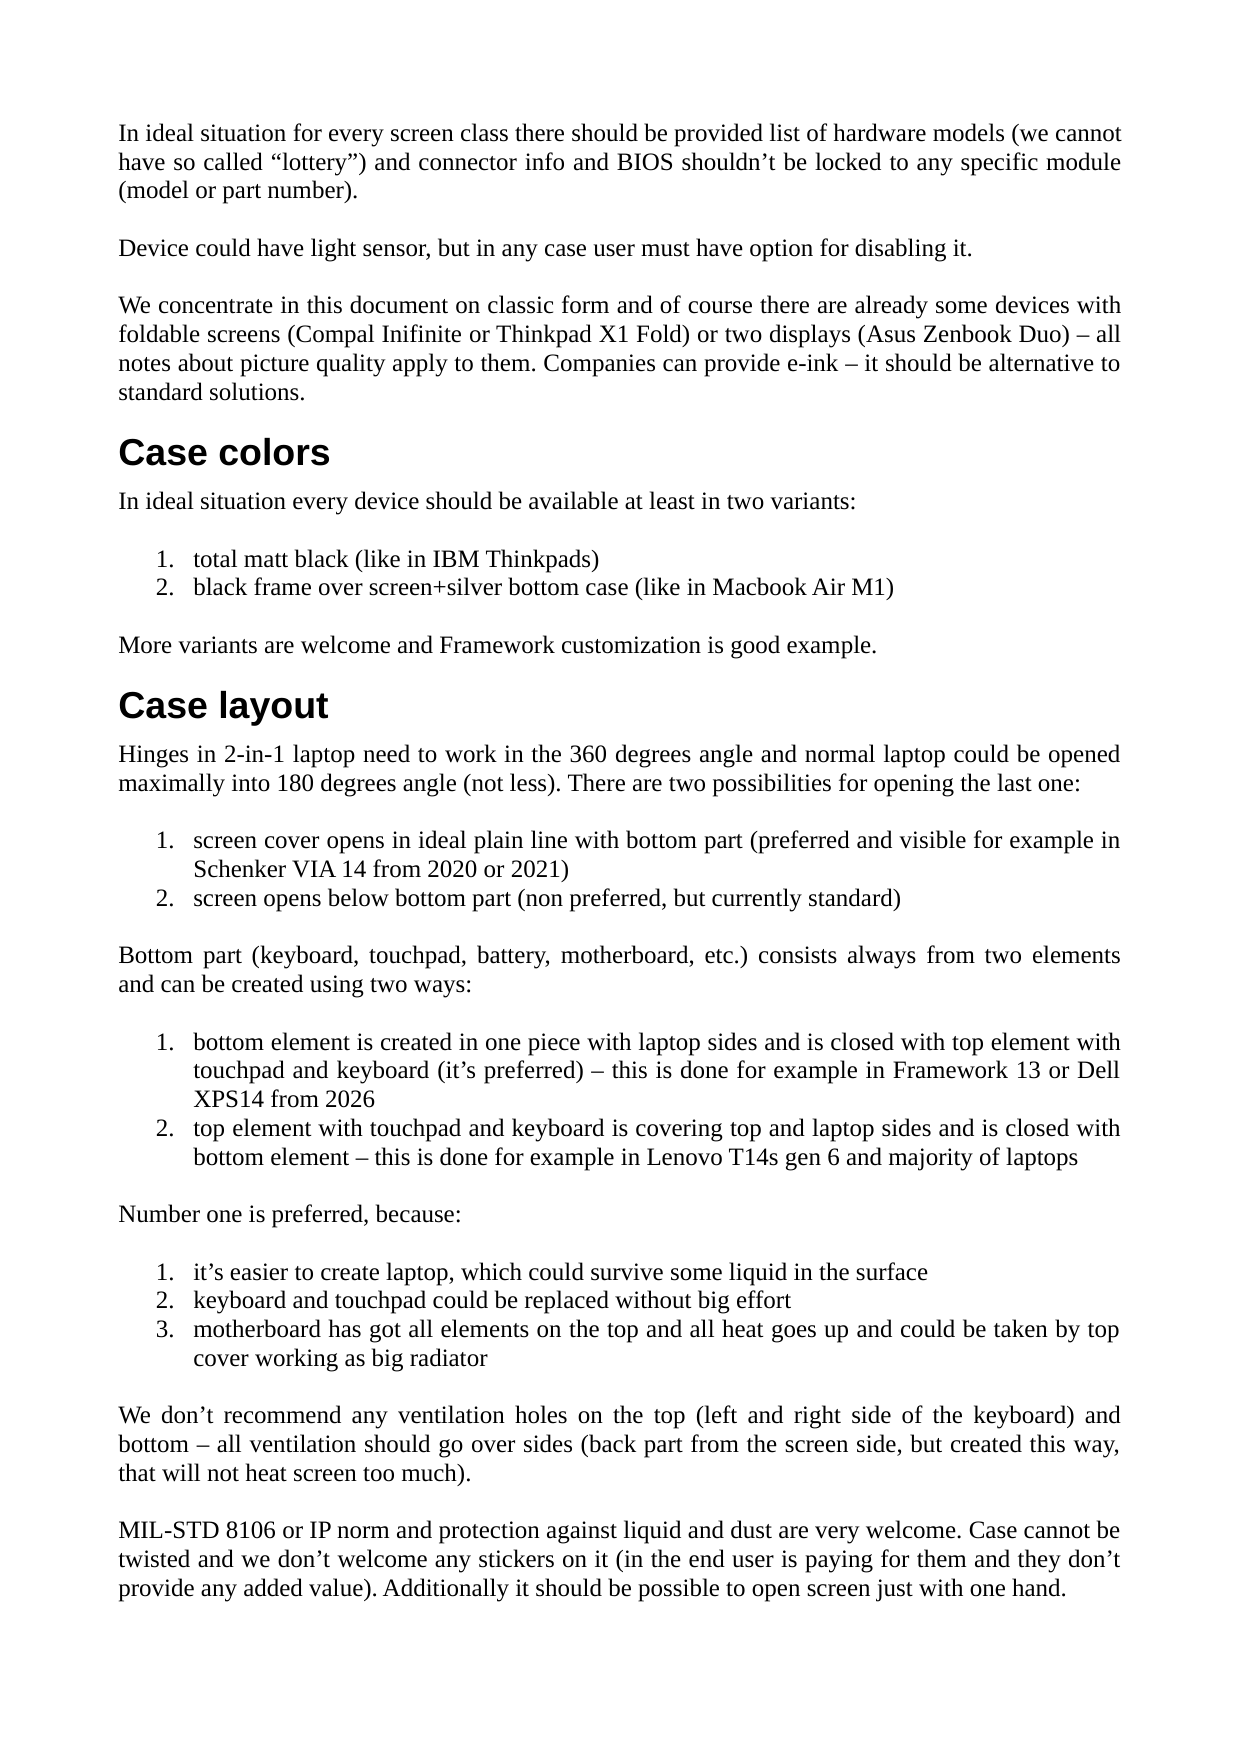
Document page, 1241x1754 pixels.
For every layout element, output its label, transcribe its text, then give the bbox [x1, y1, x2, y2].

text In ideal situation for every screen class there should be provided list of hardware models (we cannot have so called “lottery”) and connector info and BIOS shouldn’t be locked to any specific module (model or part number). [118, 118, 1122, 204]
list it’s easier to create laptop, which could survive some liquid in the surface [156, 1257, 1122, 1286]
text In ideal situation every device should be available at least in two variants: [118, 486, 1122, 515]
subtitle Case colors [118, 431, 1122, 474]
text Hinges in 2-in-1 laptop need to work in the 360 degrees angle and normal laptop could be opened maximally into 180 degrees angle (not less). There are two possibilities for opening the last one: [118, 739, 1122, 797]
text Device could have light sensor, but in any case user must have option for disabling it. [118, 233, 1122, 262]
list bottom element is created in one piece with laptop sides and is closed with top element with touchpad and keyboard (it’s preferred) – this is done for example in Framework 13 or Dell XPS14 from 2026 [156, 1027, 1122, 1113]
list screen opens below bottom part (non preferred, but currently standard) [156, 883, 1122, 912]
text MIL-STD 8106 or IP norm and protection against liquid and dust are very welcome. Case cannot be twisted and we don’t welcome any stickers on it (in the end user is paying for them and they don’t provide any added value). Additionally it should be possible to open screen just with one hand. [118, 1516, 1122, 1602]
text More variants are welcome and Framework customization is good example. [118, 630, 1122, 659]
text Number one is preferred, because: [118, 1199, 1122, 1228]
text We concentrate in this document on classic form and of course there are already some devices with foldable screens (Compal Inifinite or Thinkpad X1 Fold) or two displays (Asus Zenbook Duo) – all notes about picture quality apply to them. Companies can provide e-ink – it should be alternative to standard solutions. [118, 291, 1122, 406]
text We don’t recommend any ventilation holes on the top (left and right side of the keyboard) and bottom – all ventilation should go over sides (back part from the screen side, but created this way, that will not heat screen too much). [118, 1401, 1122, 1487]
list black frame over screen+silver bottom case (like in Macbook Air M1) [156, 572, 1122, 601]
list keyboard and touchpad could be replaced without big effort [156, 1286, 1122, 1314]
list top element with touchpad and keyboard is covering top and laptop sides and is closed with bottom element – this is done for example in Lenovo T14s gen 6 and majority of laptops [156, 1113, 1122, 1171]
list motherboard has got all elements on the top and all heat goes up and could be taken by top cover working as big radiator [156, 1314, 1122, 1372]
list screen cover opens in ideal plain line with bottom part (preferred and visible for example in Schenker VIA 14 from 2020 or 2021) [156, 826, 1122, 883]
text Bottom part (keyboard, touchpad, battery, motherboard, etc.) consists always from two elements and can be created using two ways: [118, 941, 1122, 998]
subtitle Case layout [118, 684, 1122, 727]
list total matt black (like in IBM Thinkpads) [156, 544, 1122, 572]
